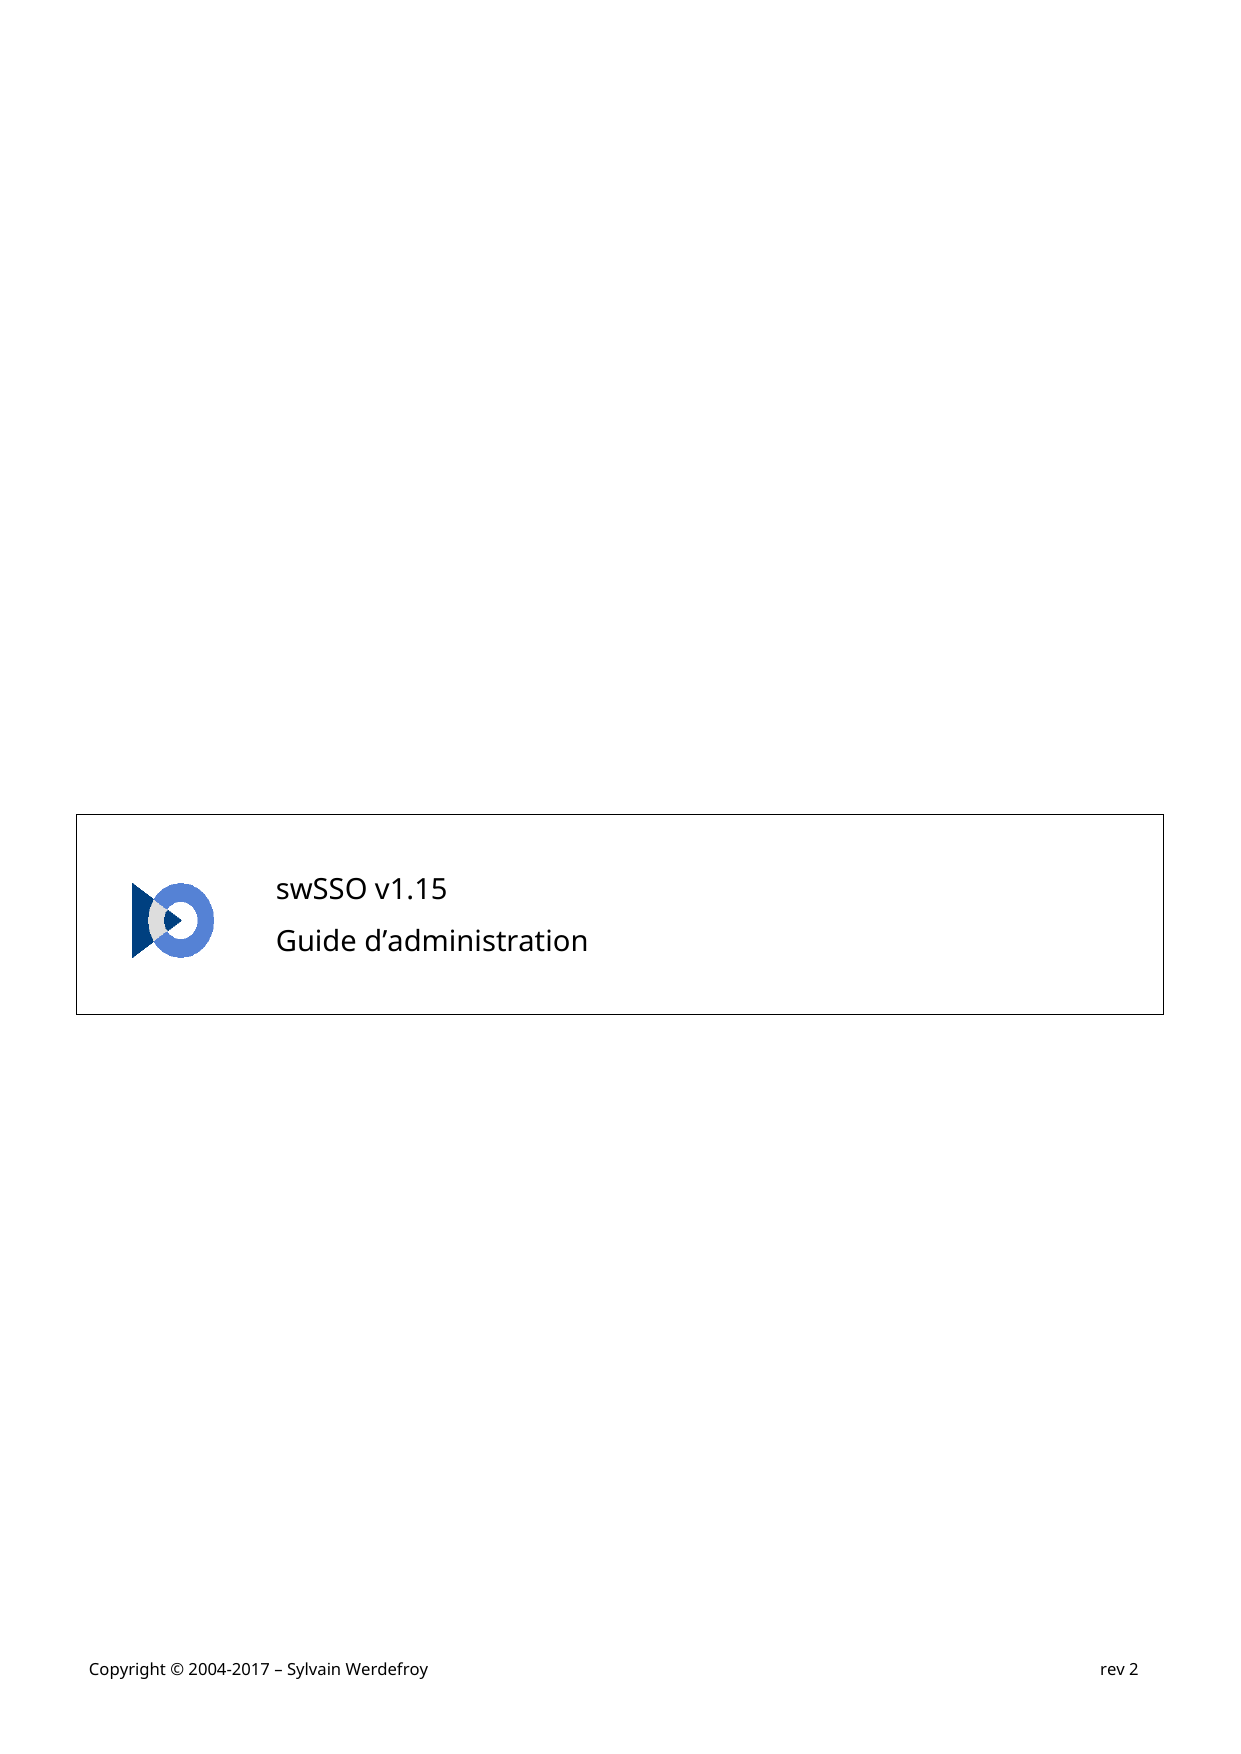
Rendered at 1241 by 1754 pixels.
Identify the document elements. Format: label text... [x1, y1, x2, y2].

table_header [77, 815, 260, 1014]
picture [123, 873, 222, 968]
table_header [988, 815, 1163, 1014]
table_header swSSO v1.15 Guide d’administration [260, 815, 988, 1014]
